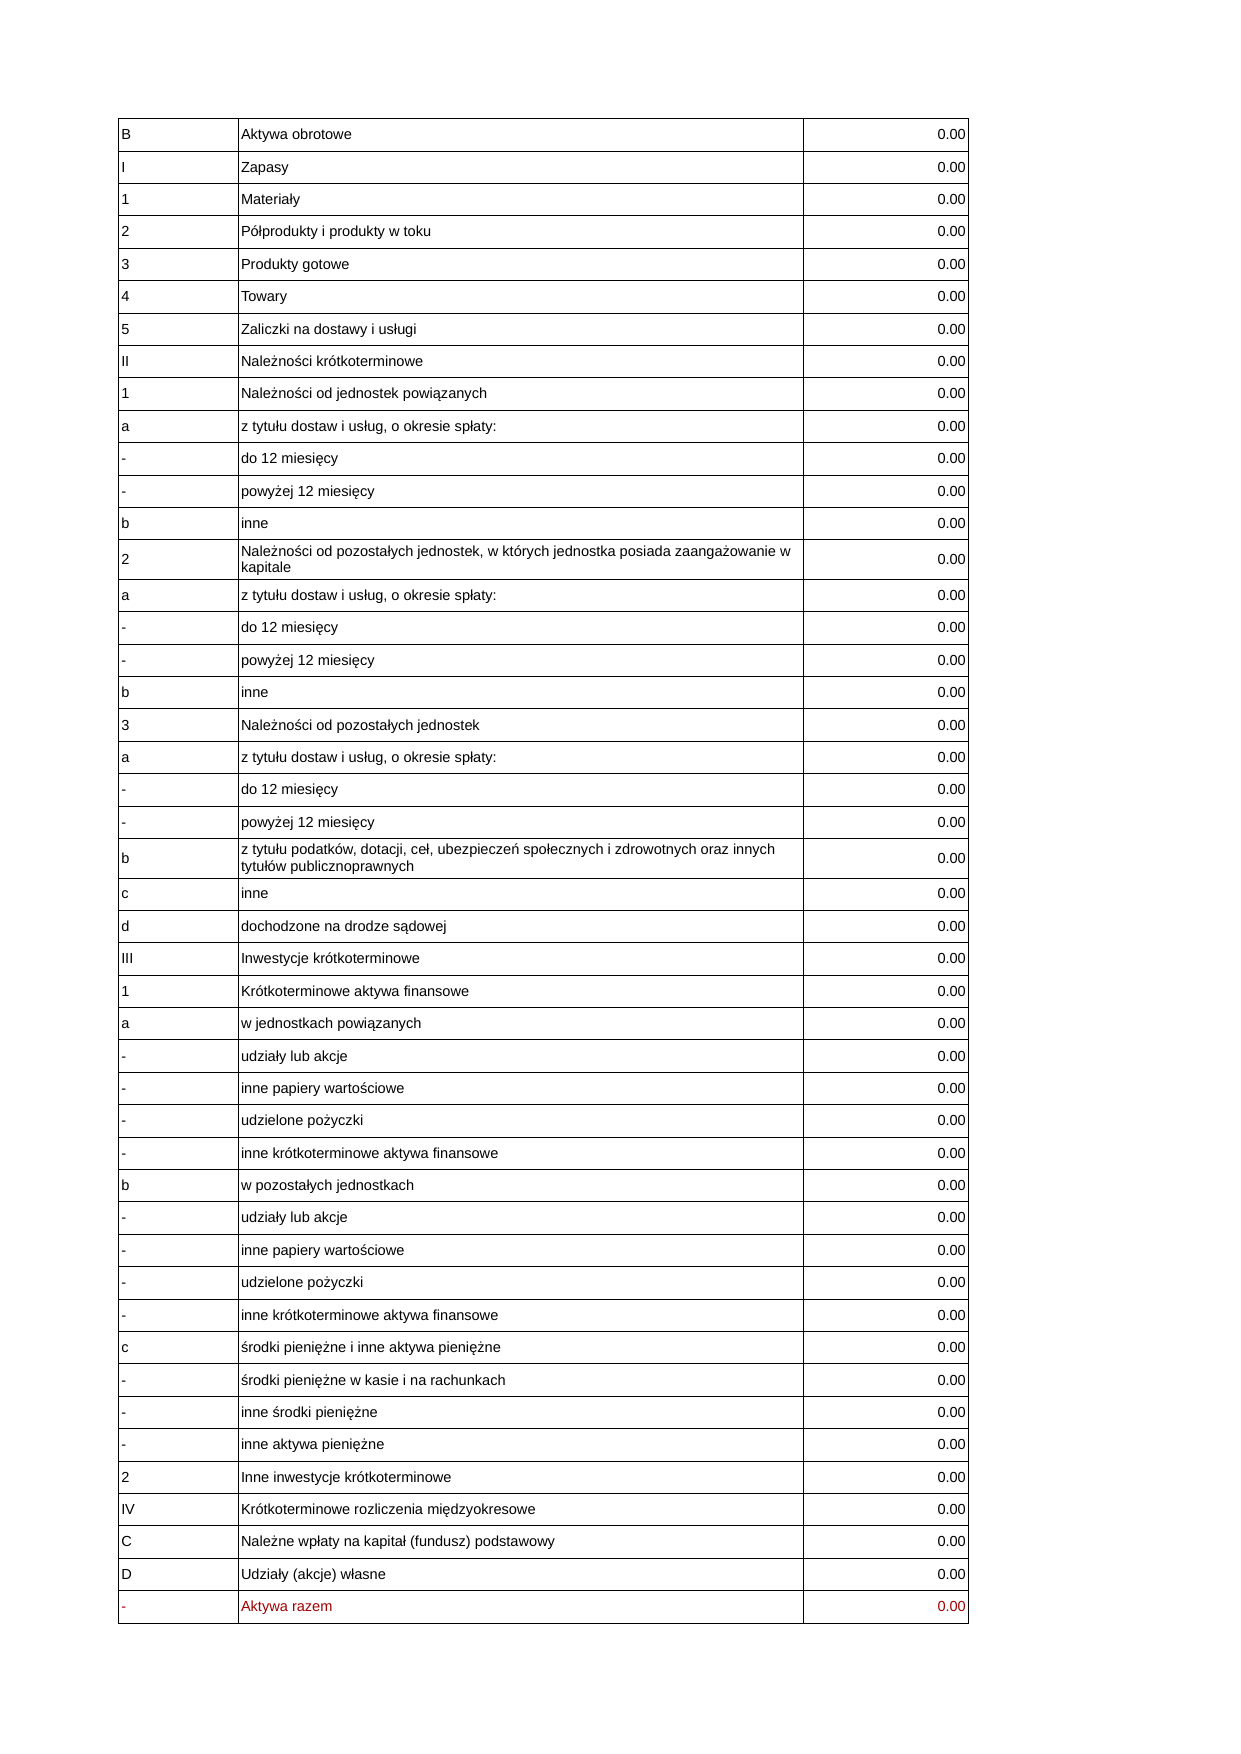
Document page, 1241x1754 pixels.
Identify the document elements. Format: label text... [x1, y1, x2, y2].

table_cell a [119, 580, 238, 611]
table_cell 0,00 [804, 1170, 968, 1201]
table_cell d [119, 911, 238, 942]
table_cell C [119, 1526, 238, 1558]
table_cell do 12 miesięcy [239, 443, 803, 474]
table_cell inne krótkoterminowe aktywa finansowe [239, 1300, 803, 1331]
table_cell 0,00 [804, 1332, 968, 1363]
table_cell 0,00 [804, 508, 968, 539]
table_cell - [119, 1105, 238, 1137]
table_cell B [119, 119, 238, 151]
table_cell środki pieniężne w kasie i na rachunkach [239, 1364, 803, 1396]
table_cell III [119, 943, 238, 974]
table_cell udzielone pożyczki [239, 1105, 803, 1137]
table_cell inne [239, 508, 803, 539]
table_cell - [119, 807, 238, 838]
table_cell 0,00 [804, 1397, 968, 1428]
table_cell 0,00 [804, 216, 968, 248]
table_cell - [119, 774, 238, 806]
table_cell 0,00 [804, 152, 968, 183]
table_cell b [119, 508, 238, 539]
table_cell Inne inwestycje krótkoterminowe [239, 1462, 803, 1493]
table_cell 0,00 [804, 1235, 968, 1266]
table_cell 0,00 [804, 1559, 968, 1590]
table_cell Krótkoterminowe aktywa finansowe [239, 976, 803, 1007]
table_cell inne papiery wartościowe [239, 1235, 803, 1266]
table_cell - [119, 1364, 238, 1396]
table_cell powyżej 12 miesięcy [239, 476, 803, 507]
table_cell c [119, 879, 238, 910]
table_cell c [119, 1332, 238, 1363]
table_cell Zaliczki na dostawy i usługi [239, 314, 803, 345]
table_cell 0,00 [804, 1105, 968, 1137]
table_cell 0,00 [804, 1300, 968, 1331]
table_cell do 12 miesięcy [239, 612, 803, 643]
table_cell - [119, 443, 238, 474]
table_cell - [119, 1073, 238, 1104]
table_cell 0,00 [804, 1364, 968, 1396]
table_cell a [119, 411, 238, 442]
table_cell 0,00 [804, 314, 968, 345]
table_cell Udziały (akcje) własne [239, 1559, 803, 1590]
table_cell - [119, 1267, 238, 1298]
table_cell 0,00 [804, 1008, 968, 1039]
table_cell - [119, 645, 238, 676]
table_cell dochodzone na drodze sądowej [239, 911, 803, 942]
table_cell inne [239, 879, 803, 910]
table_cell Należności od jednostek powiązanych [239, 378, 803, 410]
table_cell 2 [119, 1462, 238, 1493]
table_cell I [119, 152, 238, 183]
table_cell inne [239, 677, 803, 708]
table_cell 0,00 [804, 976, 968, 1007]
table_cell a [119, 742, 238, 773]
table_cell 0,00 [804, 774, 968, 806]
table_cell 0,00 [804, 677, 968, 708]
table_cell 0,00 [804, 443, 968, 474]
table_cell 0,00 [804, 1591, 968, 1622]
table_cell b [119, 839, 238, 877]
table_cell Należności od pozostałych jednostek, w których jednostka posiada zaangażowanie w kapitale [239, 540, 803, 579]
table_cell - [119, 1040, 238, 1072]
table_cell 0,00 [804, 476, 968, 507]
table_cell udzielone pożyczki [239, 1267, 803, 1298]
table_cell 0,00 [804, 1138, 968, 1169]
table_cell 0,00 [804, 281, 968, 312]
table_cell Należności krótkoterminowe [239, 346, 803, 377]
table_cell 4 [119, 281, 238, 312]
table_cell 0,00 [804, 580, 968, 611]
table_cell udziały lub akcje [239, 1040, 803, 1072]
table_cell 0,00 [804, 943, 968, 974]
table_cell 0,00 [804, 249, 968, 280]
table_cell - [119, 1235, 238, 1266]
table_cell 3 [119, 249, 238, 280]
table_cell do 12 miesięcy [239, 774, 803, 806]
table_cell Aktywa razem [239, 1591, 803, 1622]
table_cell 0,00 [804, 1073, 968, 1104]
table_cell 0,00 [804, 839, 968, 877]
table_cell z tytułu dostaw i usług, o okresie spłaty: [239, 580, 803, 611]
table_cell 0,00 [804, 709, 968, 741]
table_cell Produkty gotowe [239, 249, 803, 280]
table_cell 0,00 [804, 1267, 968, 1298]
table_cell środki pieniężne i inne aktywa pieniężne [239, 1332, 803, 1363]
table_cell 0,00 [804, 1462, 968, 1493]
table_cell D [119, 1559, 238, 1590]
table_cell z tytułu podatków, dotacji, ceł, ubezpieczeń społecznych i zdrowotnych oraz innych tytułów publicznoprawnych [239, 839, 803, 877]
table_cell w jednostkach powiązanych [239, 1008, 803, 1039]
table_cell 2 [119, 216, 238, 248]
table_cell - [119, 1397, 238, 1428]
table_cell Aktywa obrotowe [239, 119, 803, 151]
table_cell 0,00 [804, 645, 968, 676]
table_cell 0,00 [804, 378, 968, 410]
table_cell Półprodukty i produkty w toku [239, 216, 803, 248]
table_cell 0,00 [804, 879, 968, 910]
table_cell 0,00 [804, 346, 968, 377]
table_cell - [119, 476, 238, 507]
table_cell inne papiery wartościowe [239, 1073, 803, 1104]
table_cell - [119, 612, 238, 643]
table_cell b [119, 677, 238, 708]
table_cell - [119, 1138, 238, 1169]
table_cell Inwestycje krótkoterminowe [239, 943, 803, 974]
table_cell 0,00 [804, 742, 968, 773]
table_cell - [119, 1591, 238, 1622]
table_cell inne krótkoterminowe aktywa finansowe [239, 1138, 803, 1169]
table_cell 0,00 [804, 911, 968, 942]
table_cell z tytułu dostaw i usług, o okresie spłaty: [239, 411, 803, 442]
table_cell 5 [119, 314, 238, 345]
table_cell Materiały [239, 184, 803, 215]
table_cell powyżej 12 miesięcy [239, 807, 803, 838]
table_cell 1 [119, 378, 238, 410]
table_cell 0,00 [804, 807, 968, 838]
table_cell 0,00 [804, 1429, 968, 1461]
table_cell 0,00 [804, 1494, 968, 1525]
table_cell 1 [119, 184, 238, 215]
table_cell - [119, 1429, 238, 1461]
table_cell 0,00 [804, 1202, 968, 1234]
table_cell powyżej 12 miesięcy [239, 645, 803, 676]
table_cell 0,00 [804, 119, 968, 151]
table_cell 0,00 [804, 1040, 968, 1072]
table_cell udziały lub akcje [239, 1202, 803, 1234]
table_cell - [119, 1202, 238, 1234]
table_cell IV [119, 1494, 238, 1525]
table_cell z tytułu dostaw i usług, o okresie spłaty: [239, 742, 803, 773]
table_cell II [119, 346, 238, 377]
table_cell 0,00 [804, 411, 968, 442]
table_cell 1 [119, 976, 238, 1007]
table_cell 2 [119, 540, 238, 579]
table_cell a [119, 1008, 238, 1039]
table_cell 3 [119, 709, 238, 741]
table_cell Krótkoterminowe rozliczenia międzyokresowe [239, 1494, 803, 1525]
table_cell 0,00 [804, 1526, 968, 1558]
table_cell Należne wpłaty na kapitał (fundusz) podstawowy [239, 1526, 803, 1558]
table_cell 0,00 [804, 540, 968, 579]
table_cell inne aktywa pieniężne [239, 1429, 803, 1461]
table_cell - [119, 1300, 238, 1331]
table_cell b [119, 1170, 238, 1201]
table_cell Towary [239, 281, 803, 312]
table_cell inne środki pieniężne [239, 1397, 803, 1428]
table_cell Zapasy [239, 152, 803, 183]
table_cell w pozostałych jednostkach [239, 1170, 803, 1201]
table_cell 0,00 [804, 612, 968, 643]
table_cell 0,00 [804, 184, 968, 215]
table_cell Należności od pozostałych jednostek [239, 709, 803, 741]
